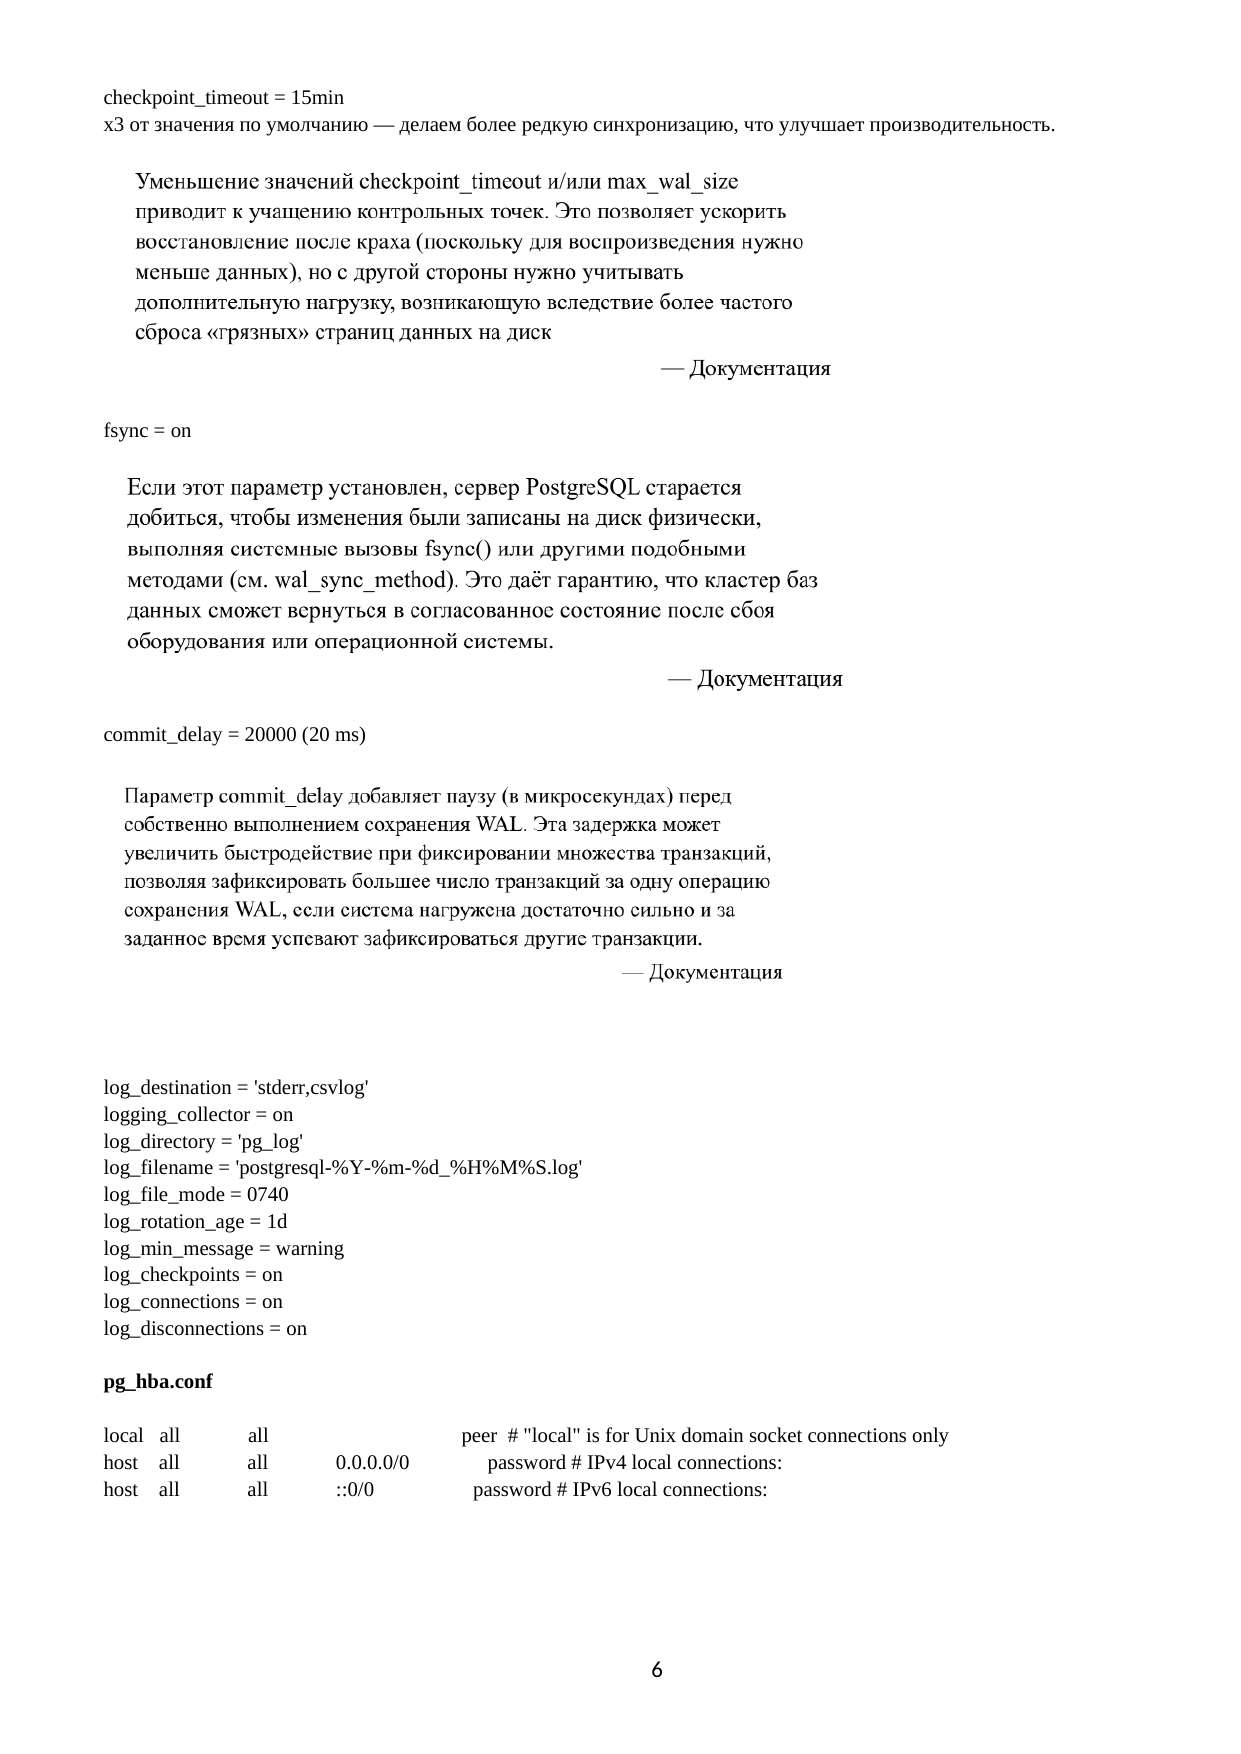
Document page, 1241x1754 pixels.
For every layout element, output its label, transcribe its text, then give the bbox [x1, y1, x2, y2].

text host all all ::0/0 password # IPv6 local connections: [103, 1477, 1211, 1501]
text commit_delay = 20000 (20 ms) [103, 722, 1211, 746]
text log_rotation_age = 1d [103, 1209, 1211, 1233]
text log_min_message = warning [103, 1236, 1211, 1260]
text fsync = on [103, 418, 1211, 442]
picture [106, 153, 860, 389]
text log_directory = 'pg_log' [103, 1128, 1211, 1153]
text log_destination = 'stderr,csvlog' [103, 1075, 1211, 1099]
picture [108, 766, 823, 992]
picture [107, 454, 850, 693]
text checkpoint_timeout = 15min [103, 85, 1211, 109]
text x3 от значения по умолчанию — делаем более редкую синхронизацию, что улучшает производительность. [103, 112, 1211, 136]
text local all all peer # "local" is for Unix domain socket connections only [103, 1423, 1211, 1447]
text pg_hba.conf [103, 1369, 1211, 1393]
text logging_collector = on [103, 1102, 1211, 1126]
text host all all 0.0.0.0/0 password # IPv4 local connections: [103, 1450, 1211, 1474]
text log_checkpoints = on [103, 1262, 1211, 1286]
text log_filename = 'postgresql-%Y-%m-%d_%H%M%S.log' [103, 1155, 1211, 1179]
text log_connections = on [103, 1289, 1211, 1313]
text log_disconnections = on [103, 1316, 1211, 1340]
text log_file_mode = 0740 [103, 1182, 1211, 1206]
